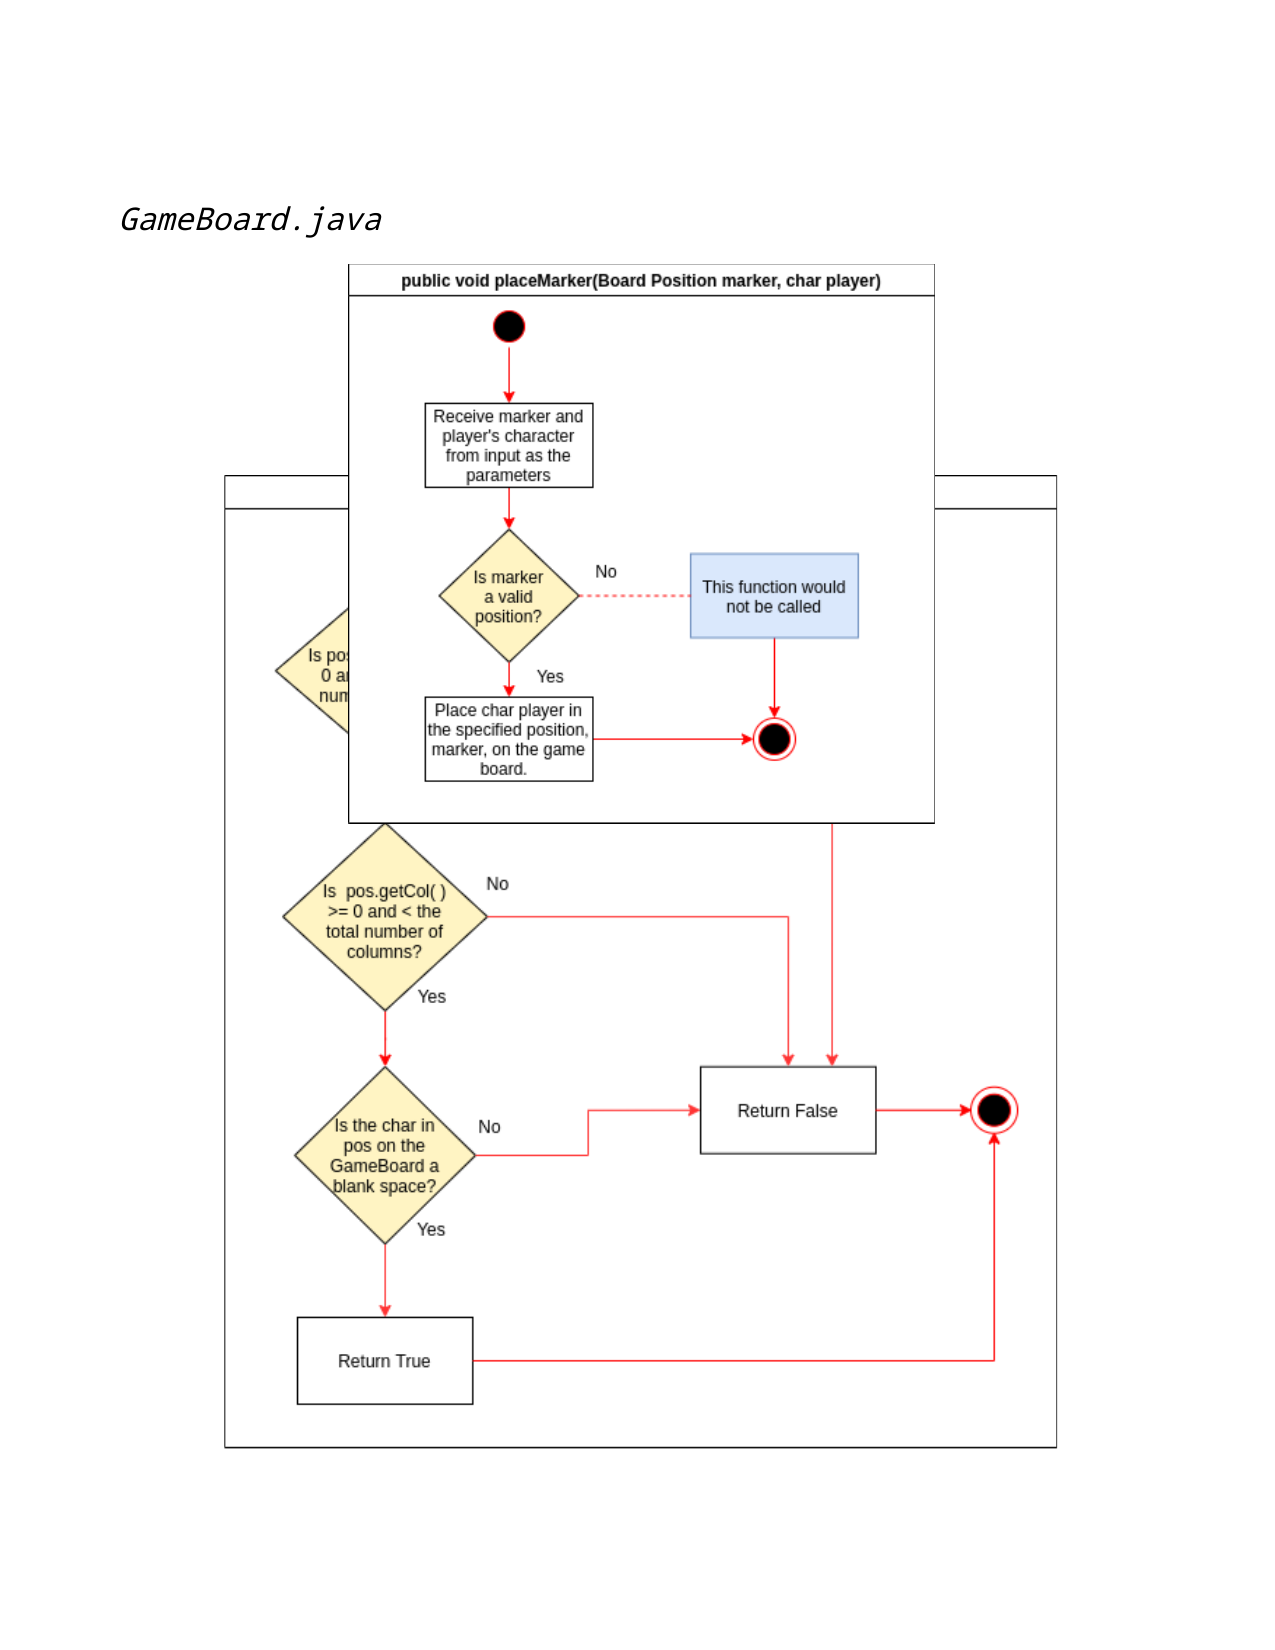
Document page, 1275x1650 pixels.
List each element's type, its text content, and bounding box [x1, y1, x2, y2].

picture [224, 264, 1058, 1450]
subtitle GameBoard.java [118, 197, 1157, 240]
